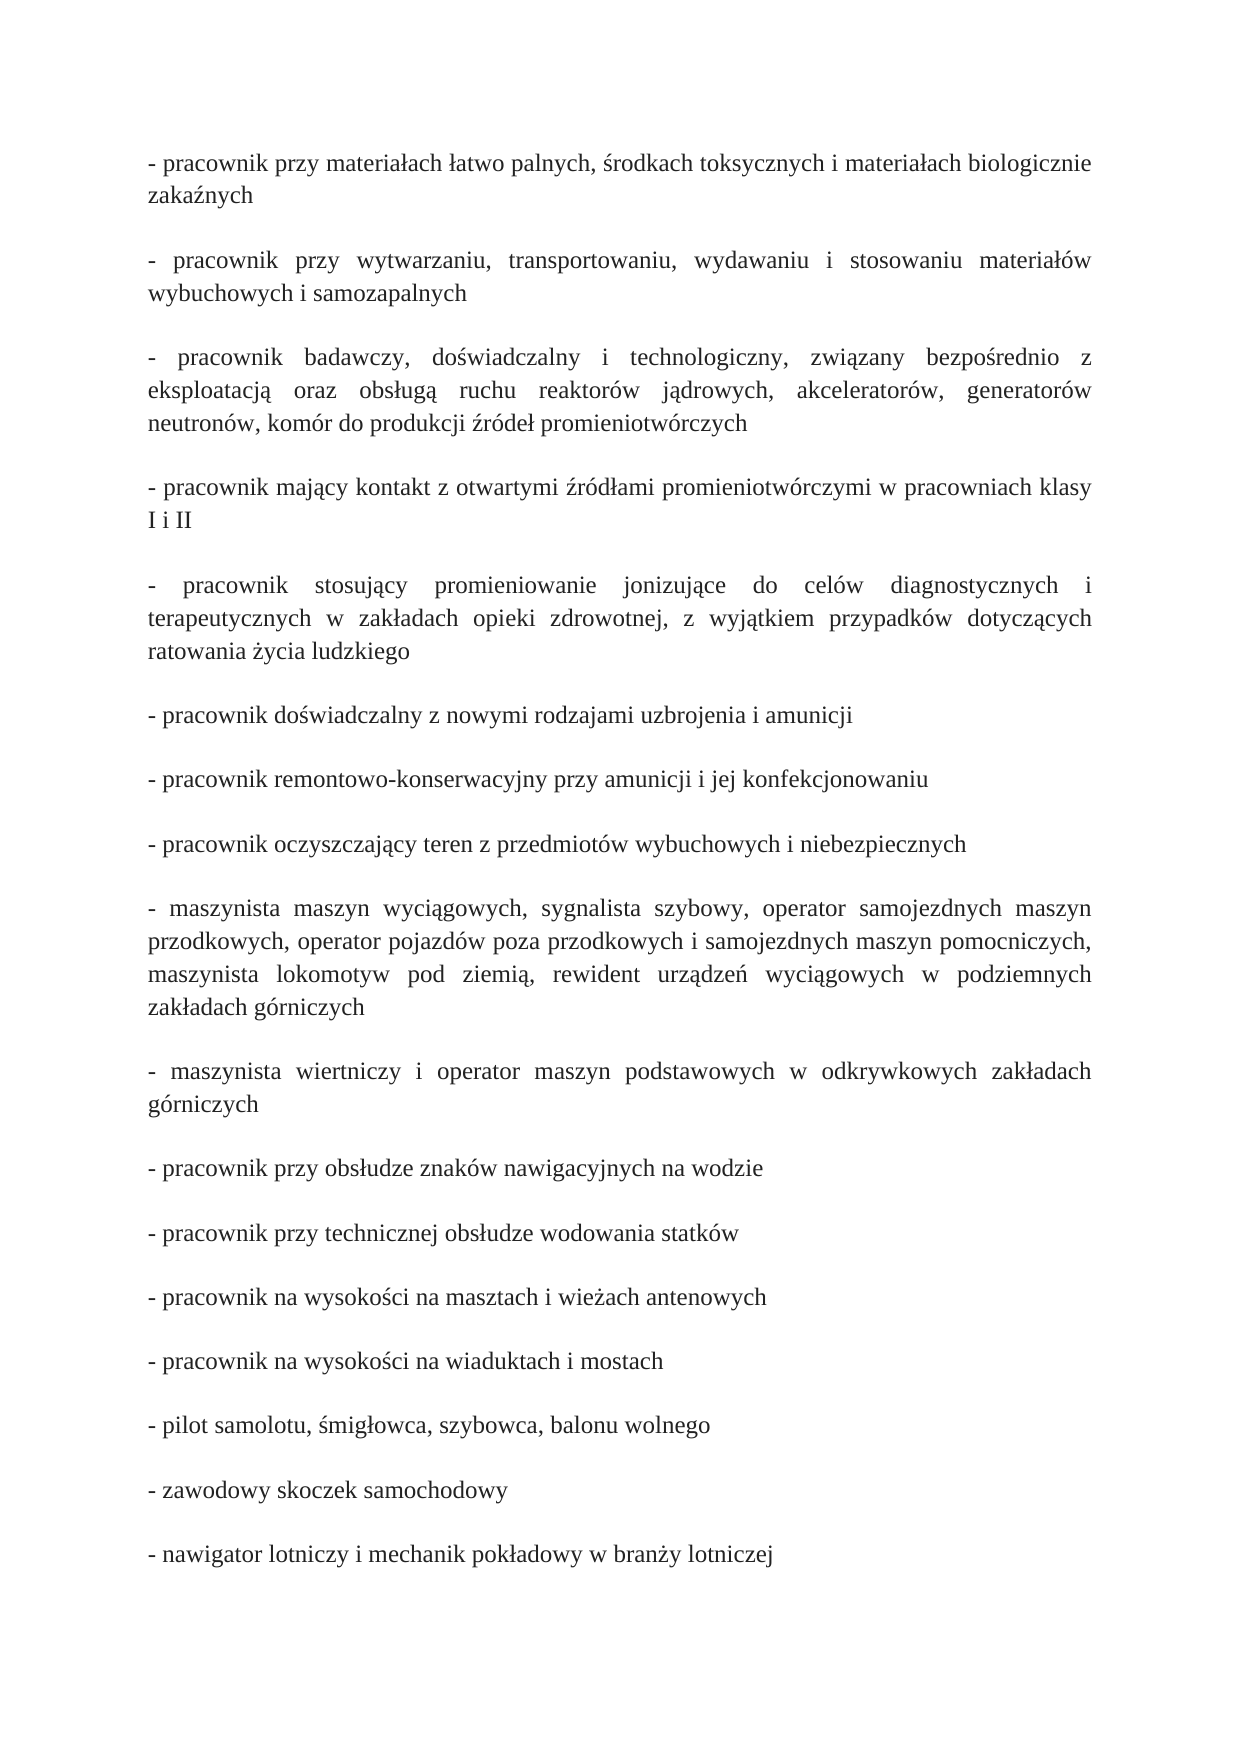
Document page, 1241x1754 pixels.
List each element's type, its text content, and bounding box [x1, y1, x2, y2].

text - pilot samolotu, śmigłowca, szybowca, balonu wolnego [148, 1411, 1093, 1439]
text - pracownik przy obsłudze znaków nawigacyjnych na wodzie [148, 1153, 1093, 1182]
text - pracownik na wysokości na wiaduktach i mostach [148, 1346, 1093, 1375]
text - pracownik remontowo-konserwacyjny przy amunicji i jej konfekcjonowaniu [148, 764, 1093, 793]
text - pracownik przy technicznej obsłudze wodowania statków [148, 1218, 1093, 1247]
text - pracownik mający kontakt z otwartymi źródłami promieniotwórczymi w pracowniach klasy I i II [148, 472, 1093, 534]
text - pracownik przy wytwarzaniu, transportowaniu, wydawaniu i stosowaniu materiałów wybuchowych i samozapalnych [148, 245, 1093, 307]
text - pracownik badawczy, doświadczalny i technologiczny, związany bezpośrednio z eksploatacją oraz obsługą ruchu reaktorów jądrowych, akceleratorów, generatorów neutronów, komór do produkcji źródeł promieniotwórczych [148, 342, 1093, 437]
text - pracownik stosujący promieniowanie jonizujące do celów diagnostycznych i terapeutycznych w zakładach opieki zdrowotnej, z wyjątkiem przypadków dotyczących ratowania życia ludzkiego [148, 570, 1093, 664]
text - pracownik na wysokości na masztach i wieżach antenowych [148, 1282, 1093, 1311]
text - zawodowy skoczek samochodowy [148, 1475, 1093, 1504]
text - nawigator lotniczy i mechanik pokładowy w branży lotniczej [148, 1539, 1093, 1568]
text - maszynista maszyn wyciągowych, sygnalista szybowy, operator samojezdnych maszyn przodkowych, operator pojazdów poza przodkowych i samojezdnych maszyn pomocniczych, maszynista lokomotyw pod ziemią, rewident urządzeń wyciągowych w podziemnych zakładach górniczych [148, 893, 1093, 1021]
text - pracownik oczyszczający teren z przedmiotów wybuchowych i niebezpiecznych [148, 829, 1093, 857]
text - pracownik przy materiałach łatwo palnych, środkach toksycznych i materiałach biologicznie zakaźnych [148, 148, 1093, 209]
text - maszynista wiertniczy i operator maszyn podstawowych w odkrywkowych zakładach górniczych [148, 1056, 1093, 1118]
text - pracownik doświadczalny z nowymi rodzajami uzbrojenia i amunicji [148, 700, 1093, 729]
